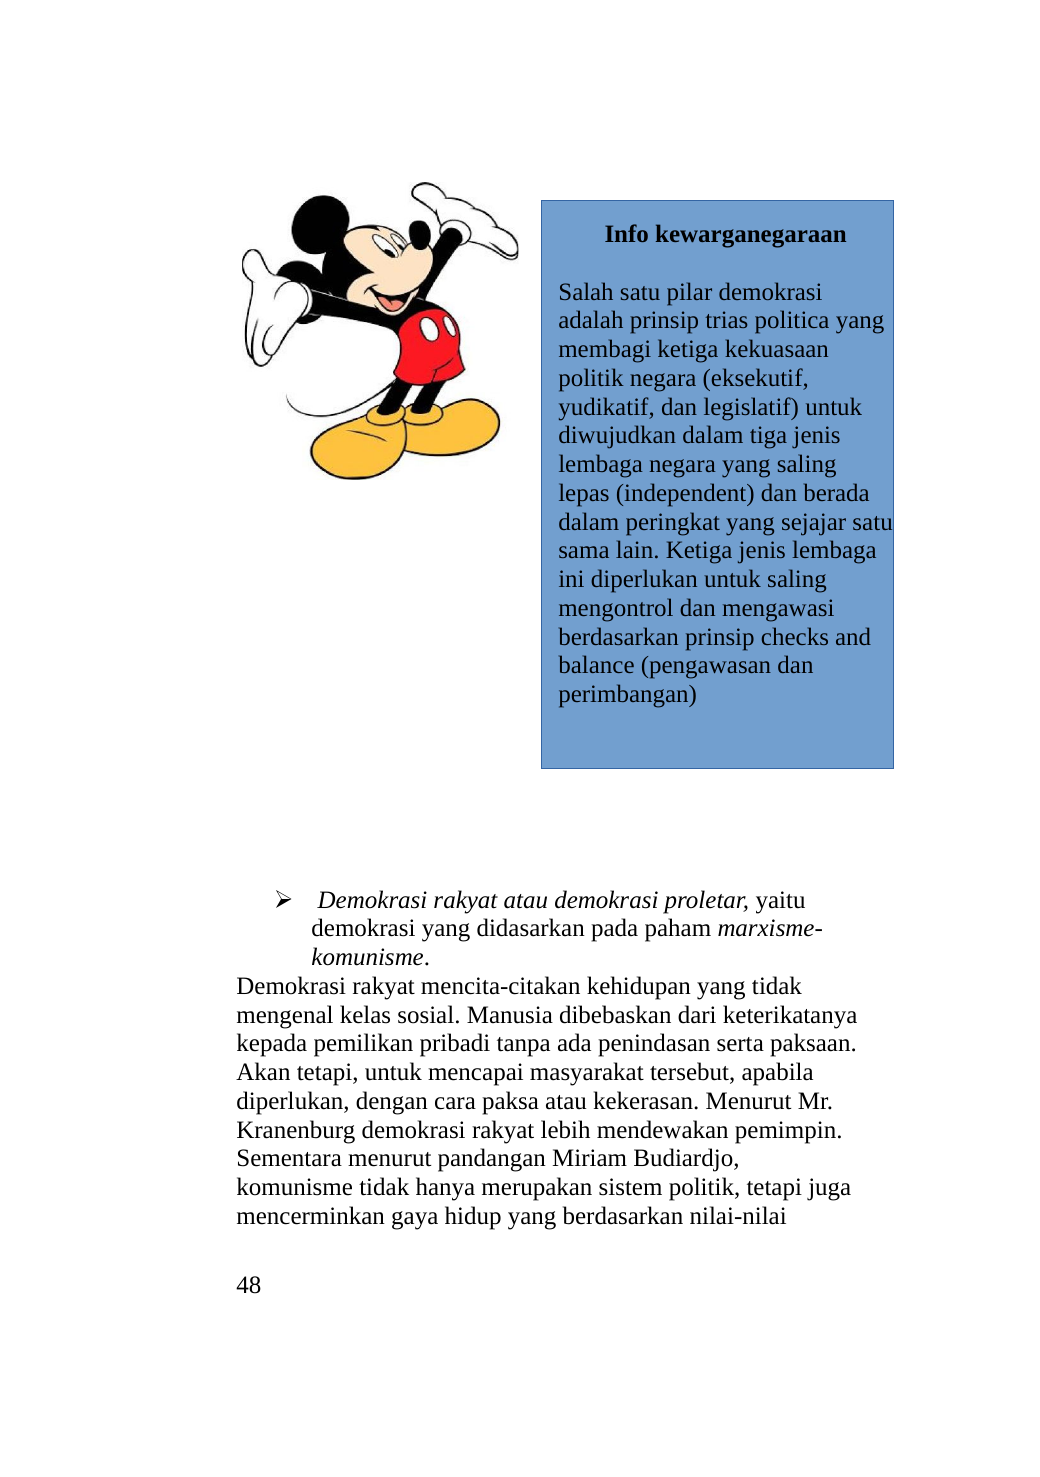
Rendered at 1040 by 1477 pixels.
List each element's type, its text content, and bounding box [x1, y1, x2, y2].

table_header [526, 177, 904, 798]
list Demokrasi rakyat mencita-citakan kehidupan yang tidak mengenal kelas sosial. Manusia dibebaskan dari keterikatanya kepada pemilikan pribadi tanpa ada penindasan serta paksaan. Akan tetapi, untuk mencapai masyarakat tersebut, apabila diperlukan, dengan cara paksa atau kekerasan. Menurut Mr. Kranenburg demokrasi rakyat lebih mendewakan pemimpin. Sementara menurut pandangan Miriam Budiardjo, komunisme tidak hanya merupakan sistem politik, tetapi juga mencerminkan gaya hidup yang berdasarkan nilai-nilai [236, 971, 862, 1230]
list Demokrasi rakyat atau demokrasi proletar, yaitu demokrasi yang didasarkan pada paham marxisme-komunisme. [274, 885, 862, 971]
picture [242, 182, 519, 480]
table_header [236, 177, 526, 798]
